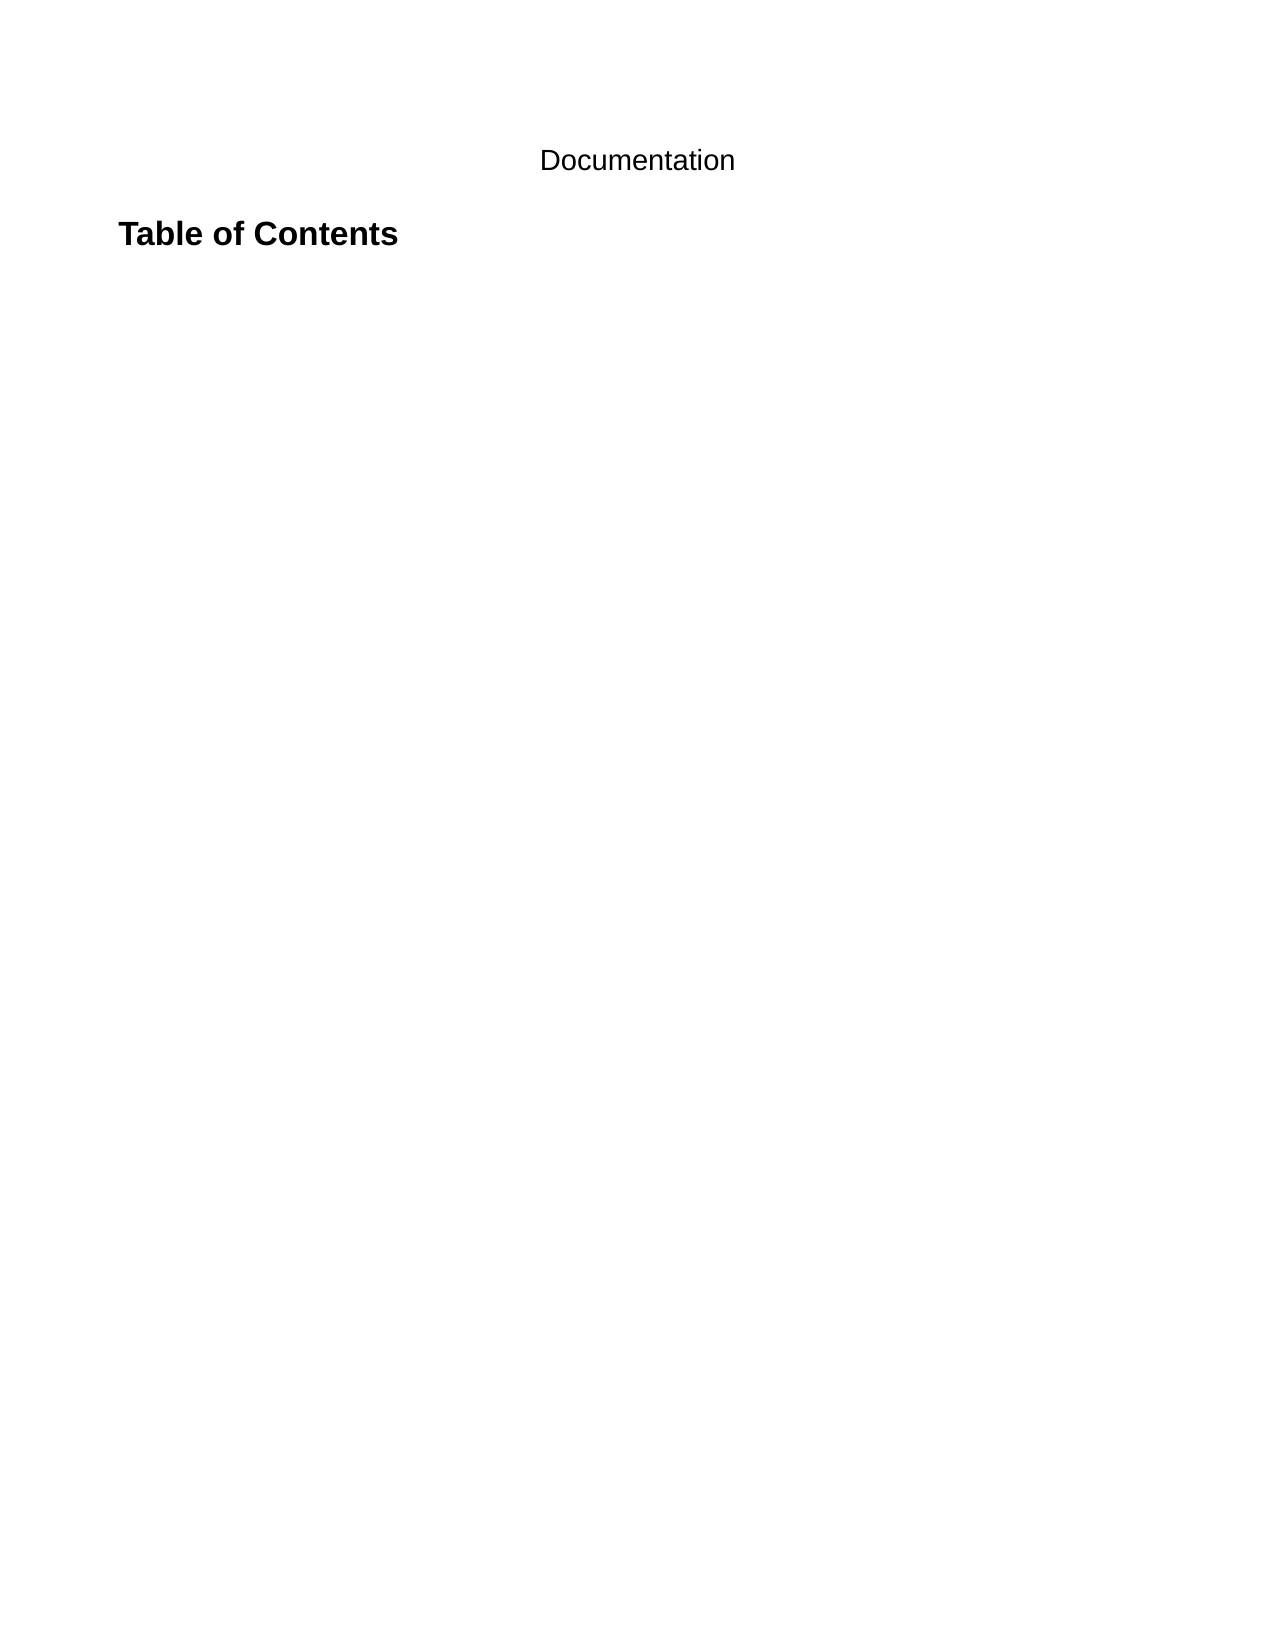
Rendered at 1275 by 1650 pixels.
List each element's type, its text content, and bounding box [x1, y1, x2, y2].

subtitle Table of Contents [118, 214, 1157, 253]
subtitle Documentation [118, 143, 1157, 177]
